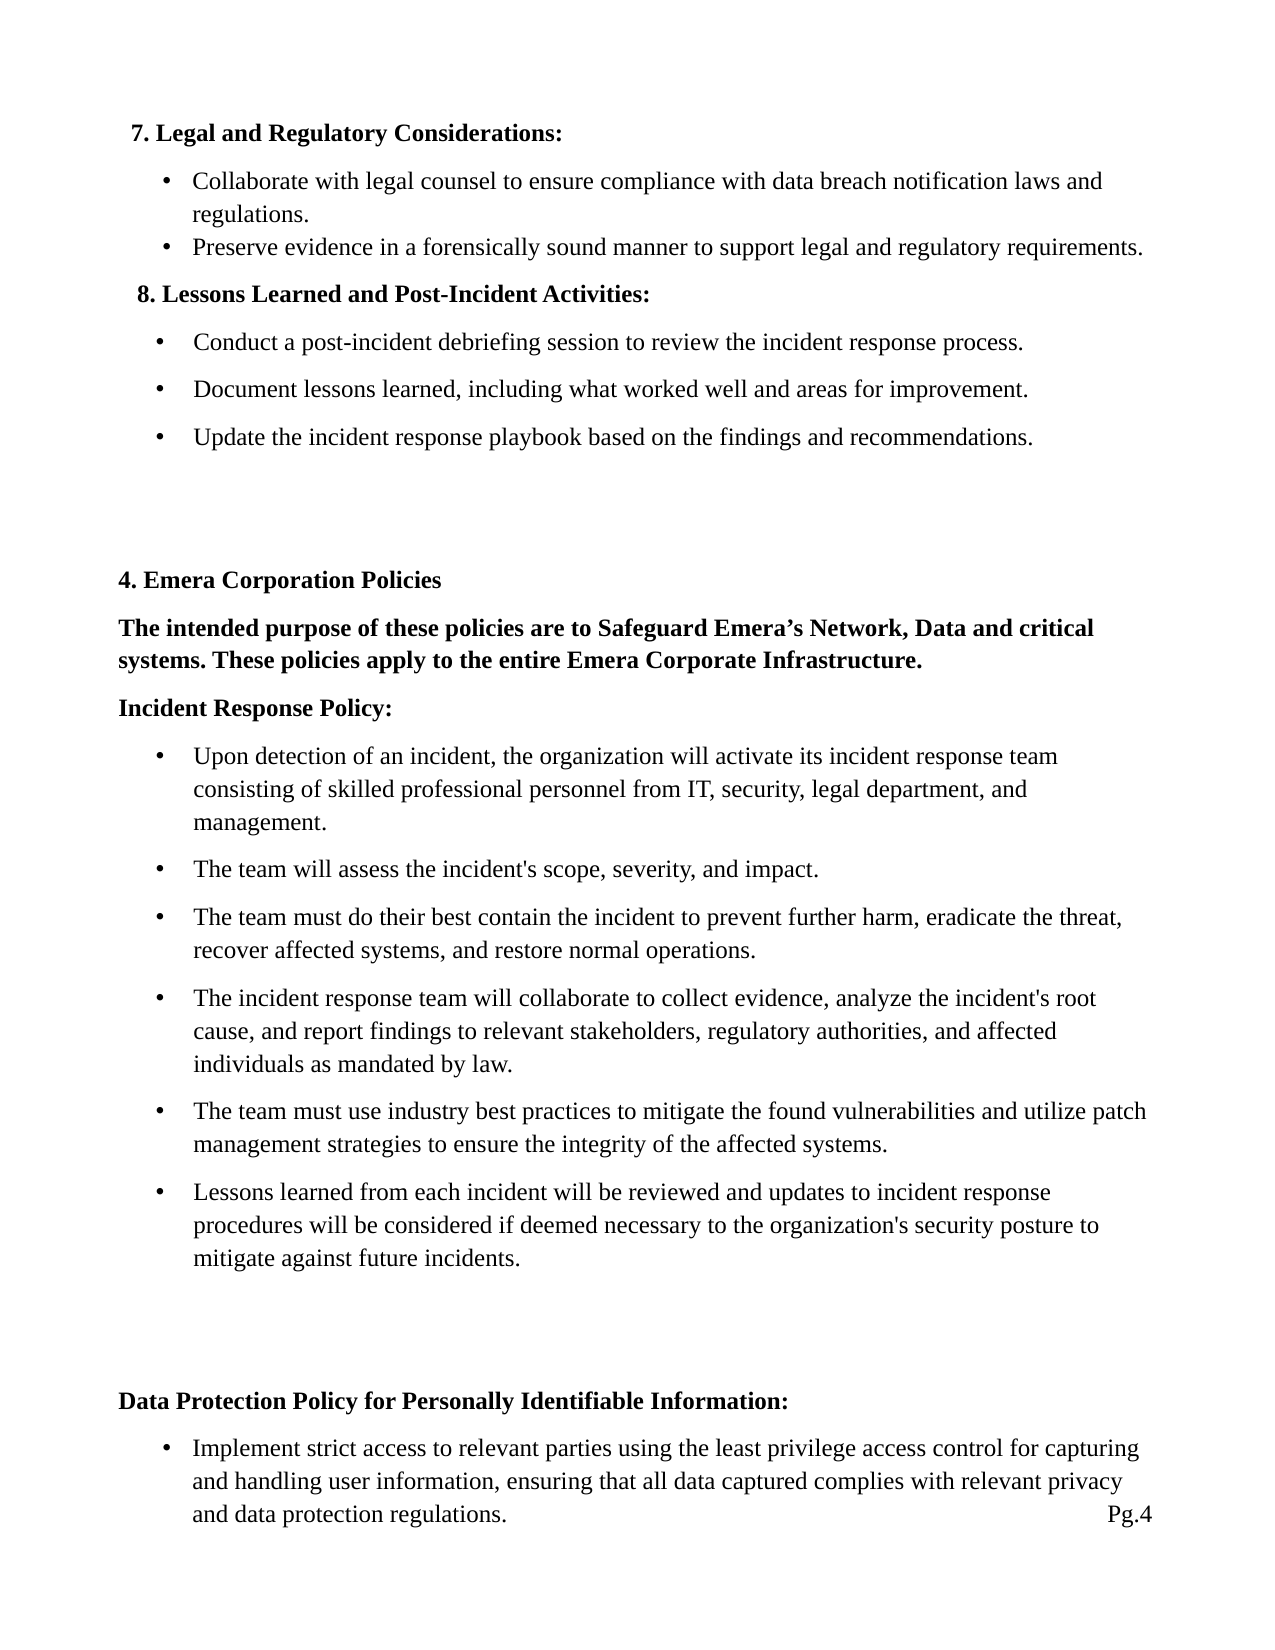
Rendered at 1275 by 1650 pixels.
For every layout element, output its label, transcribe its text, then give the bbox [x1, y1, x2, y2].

list Implement strict access to relevant parties using the least privilege access control for capturing and handling user information, ensuring that all data captured complies with relevant privacy and data protection regulations. Pg.4 [162, 1433, 1157, 1528]
list Conduct a post-incident debriefing session to review the incident response process. [156, 327, 1157, 356]
text 7. Legal and Regulatory Considerations: [118, 118, 1157, 147]
text The intended purpose of these policies are to Safeguard Emera’s Network, Data and critical systems. These policies apply to the entire Emera Corporate Infrastructure. [118, 613, 1157, 674]
list Lessons learned from each incident will be reviewed and updates to incident response procedures will be considered if deemed necessary to the organization's security posture to mitigate against future incidents. [156, 1177, 1157, 1272]
list Collaborate with legal counsel to ensure compliance with data breach notification laws and regulations. [162, 166, 1157, 227]
list The team will assess the incident's scope, severity, and impact. [156, 854, 1157, 883]
text 8. Lessons Learned and Post-Incident Activities: [118, 279, 1157, 308]
text Data Protection Policy for Personally Identifiable Information: [118, 1386, 1157, 1414]
list Update the incident response playbook based on the findings and recommendations. [156, 422, 1157, 451]
text Incident Response Policy: [118, 693, 1157, 722]
list The team must do their best contain the incident to prevent further harm, eradicate the threat, recover affected systems, and restore normal operations. [156, 902, 1157, 964]
list Preserve evidence in a forensically sound manner to support legal and regulatory requirements. [162, 232, 1157, 261]
text 4. Emera Corporation Policies [118, 565, 1157, 594]
list The incident response team will collaborate to collect evidence, analyze the incident's root cause, and report findings to relevant stakeholders, regulatory authorities, and affected individuals as mandated by law. [156, 983, 1157, 1077]
list Upon detection of an incident, the organization will activate its incident response team consisting of skilled professional personnel from IT, security, legal department, and management. [156, 741, 1157, 836]
list The team must use industry best practices to mitigate the found vulnerabilities and utilize patch management strategies to ensure the integrity of the affected systems. [156, 1096, 1157, 1158]
list Document lessons learned, including what worked well and areas for improvement. [156, 374, 1157, 403]
